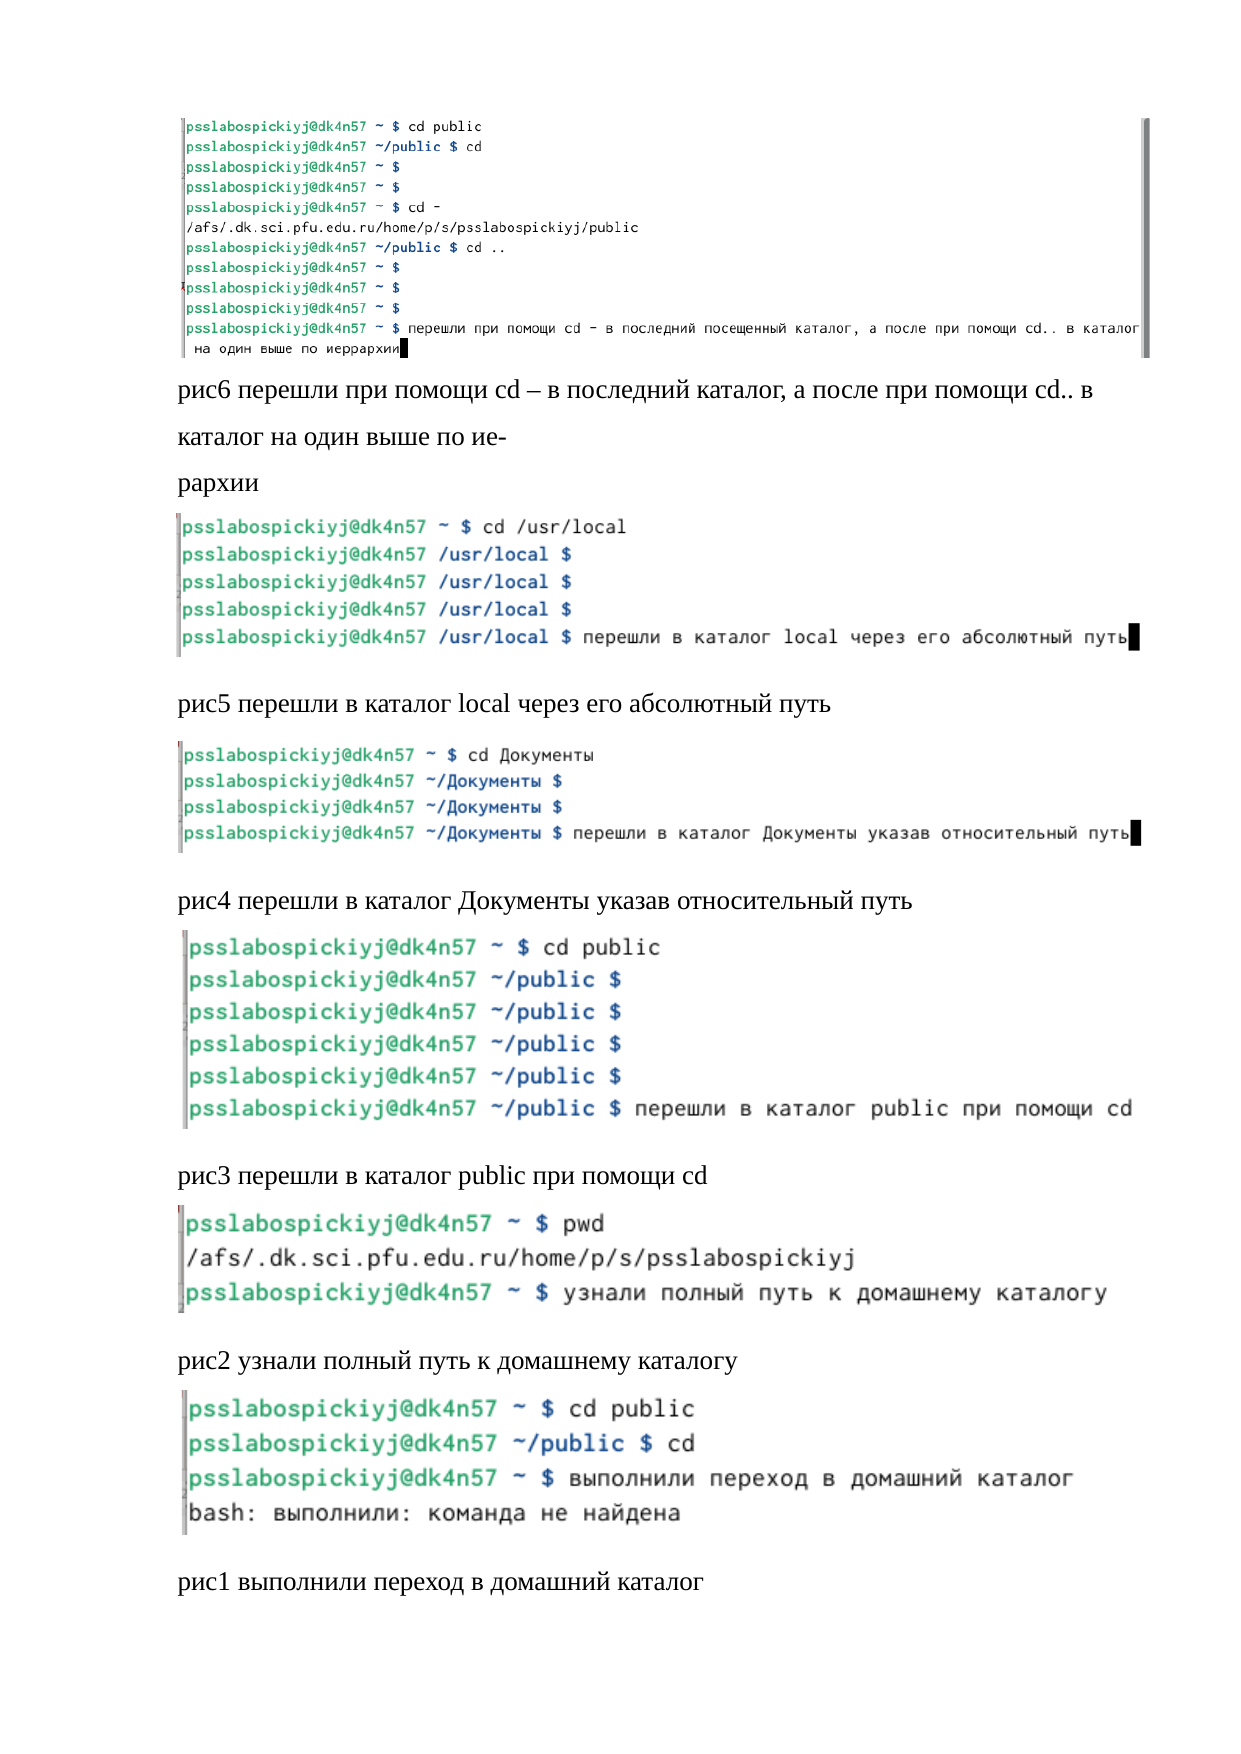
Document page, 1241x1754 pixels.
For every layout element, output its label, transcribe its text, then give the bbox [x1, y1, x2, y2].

picture [181, 1390, 1115, 1535]
picture [176, 513, 1146, 657]
text рис4 перешли в каталог Документы указав относительный путь [177, 734, 1146, 915]
picture [181, 118, 1150, 358]
text рис6 перешли при помощи cd – в последний каталог, а после при помощи cd.. в каталог на один выше по ие- [177, 118, 1146, 451]
picture [178, 1205, 1147, 1313]
text рис1 выполнили переход в домашний каталог [177, 1391, 1146, 1597]
text рархии [177, 466, 1146, 497]
text рис5 перешли в каталог local через его абсолютный путь [177, 657, 1146, 718]
picture [178, 741, 1147, 853]
picture [182, 930, 1152, 1129]
text рис3 перешли в каталог public при помощи cd [177, 930, 1146, 1190]
text рис2 узнали полный путь к домашнему каталогу [177, 1206, 1146, 1375]
